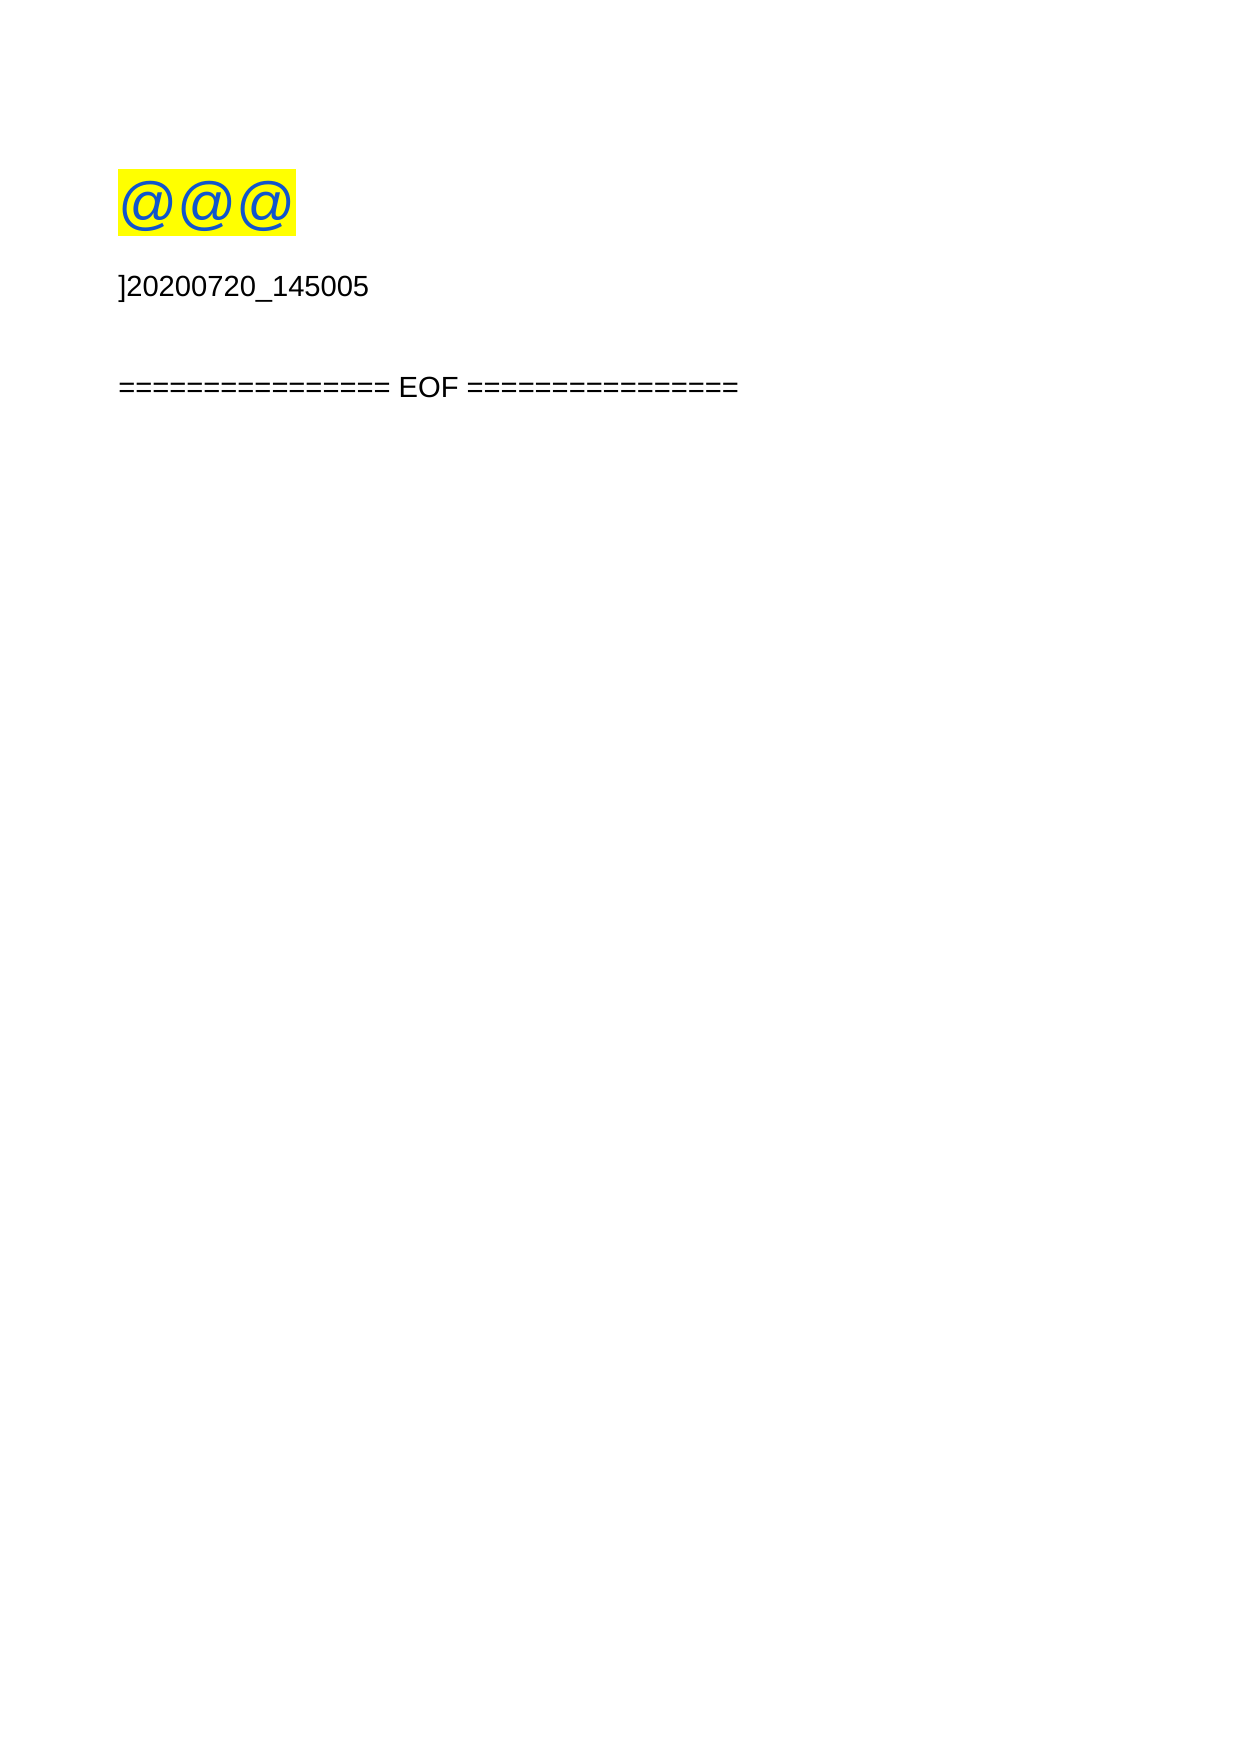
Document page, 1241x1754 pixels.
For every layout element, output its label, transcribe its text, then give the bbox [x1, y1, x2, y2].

text @@@ [118, 168, 1122, 236]
text ]20200720_145005 [118, 269, 1122, 303]
text ================ EOF ================ [118, 370, 1122, 403]
